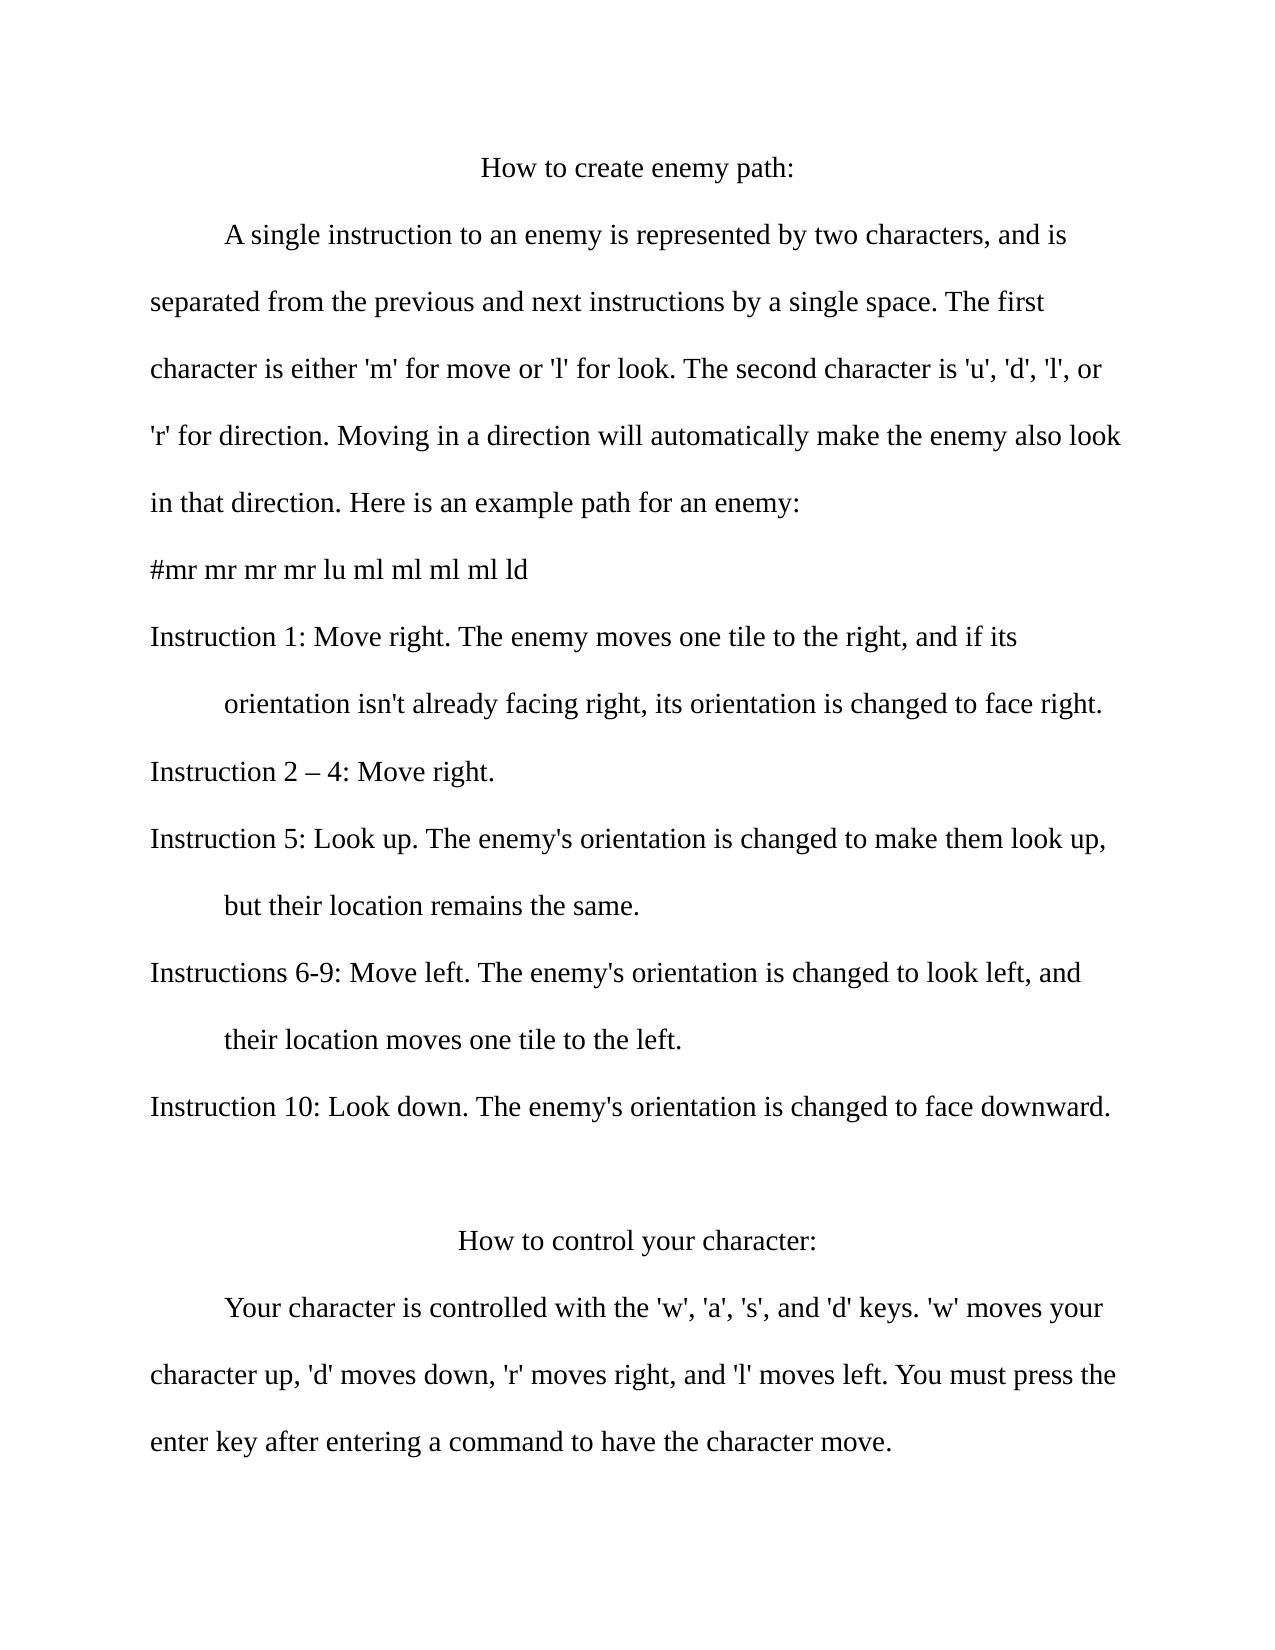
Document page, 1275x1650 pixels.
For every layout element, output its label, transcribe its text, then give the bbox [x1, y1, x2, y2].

text Instruction 1: Move right. The enemy moves one tile to the right, and if its orientation isn't already facing right, its orientation is changed to face right. [150, 619, 1125, 720]
text How to create enemy path: [150, 150, 1125, 183]
text Instruction 10: Look down. The enemy's orientation is changed to face downward. [150, 1089, 1125, 1123]
text How to control your character: [150, 1223, 1125, 1257]
text Instruction 5: Look up. The enemy's orientation is changed to make them look up, but their location remains the same. [150, 821, 1125, 921]
text A single instruction to an enemy is represented by two characters, and is separated from the previous and next instructions by a single space. The first character is either 'm' for move or 'l' for look. The second character is 'u', 'd', 'l', or 'r' for direction. Moving in a direction will automatically make the enemy also look in that direction. Here is an example path for an enemy: [150, 217, 1125, 519]
text Instructions 6-9: Move left. The enemy's orientation is changed to look left, and their location moves one tile to the left. [150, 955, 1125, 1056]
text Your character is controlled with the 'w', 'a', 's', and 'd' keys. 'w' moves your character up, 'd' moves down, 'r' moves right, and 'l' moves left. You must press the enter key after entering a command to have the character move. [150, 1290, 1125, 1458]
text Instruction 2 – 4: Move right. [150, 754, 1125, 787]
text #mr mr mr mr lu ml ml ml ml ld [150, 552, 1125, 586]
